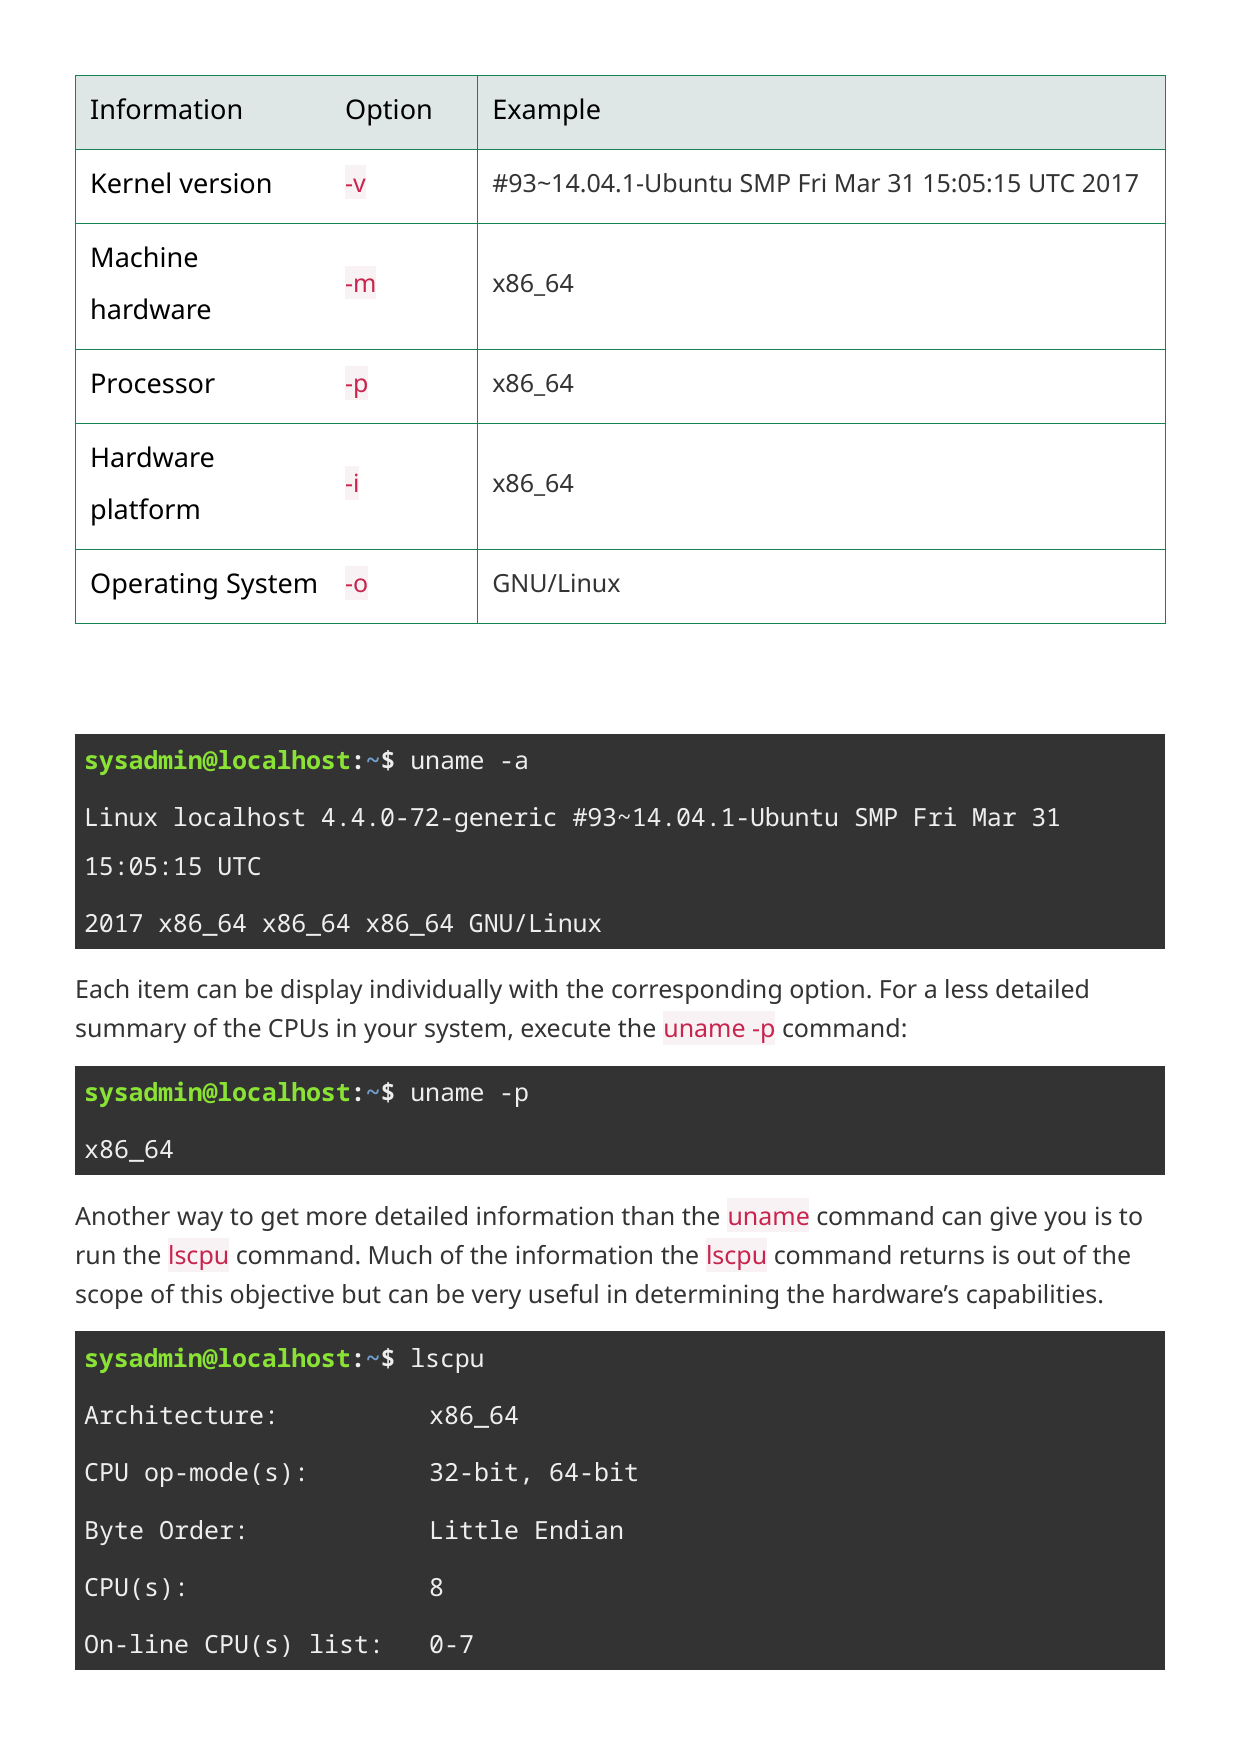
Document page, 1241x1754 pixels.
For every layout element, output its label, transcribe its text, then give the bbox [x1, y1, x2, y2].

text x86_64 [75, 1123, 1165, 1175]
table_cell -o [330, 550, 477, 623]
table_cell -v [330, 150, 477, 223]
table_header Information [76, 76, 330, 149]
text Byte Order: Little Endian [75, 1503, 1165, 1546]
text Linux localhost 4.4.0-72-generic #93~14.04.1-Ubuntu SMP Fri Mar 31 15:05:15 UTC [75, 791, 1165, 882]
text On-line CPU(s) list: 0-7 [75, 1618, 1165, 1670]
text Each item can be display individually with the corresponding option. For a less detailed summary of the CPUs in your system, execute the uname -p command: [75, 972, 1165, 1045]
table_header Option [330, 76, 477, 149]
table_cell Machine hardware [76, 224, 330, 349]
text 2017 x86_64 x86_64 x86_64 GNU/Linux [75, 897, 1165, 949]
table_cell Kernel version [76, 150, 330, 223]
table_cell Processor [76, 350, 330, 423]
text CPU op-mode(s): 32-bit, 64-bit [75, 1446, 1165, 1489]
text CPU(s): 8 [75, 1561, 1165, 1604]
table_cell -i [330, 424, 477, 549]
table_cell Hardware platform [76, 424, 330, 549]
table_cell -p [330, 350, 477, 423]
table_cell #93~14.04.1-Ubuntu SMP Fri Mar 31 15:05:15 UTC 2017 [478, 150, 1165, 223]
table_cell x86_64 [478, 224, 1165, 349]
table_header Example [478, 76, 1165, 149]
table_cell Operating System [76, 550, 330, 623]
text Architecture: x86_64 [75, 1389, 1165, 1432]
table_cell x86_64 [478, 424, 1165, 549]
table_cell x86_64 [478, 350, 1165, 423]
text sysadmin@localhost:~$ uname -p [75, 1066, 1165, 1109]
text sysadmin@localhost:~$ lscpu [75, 1331, 1165, 1374]
text Another way to get more detailed information than the uname command can give you is to run the lscpu command. Much of the information the lscpu command returns is out of the scope of this objective but can be very useful in determining the hardware’s capabilities. [75, 1198, 1165, 1311]
text sysadmin@localhost:~$ uname -a [75, 734, 1165, 777]
table_cell -m [330, 224, 477, 349]
table_cell GNU/Linux [478, 550, 1165, 623]
